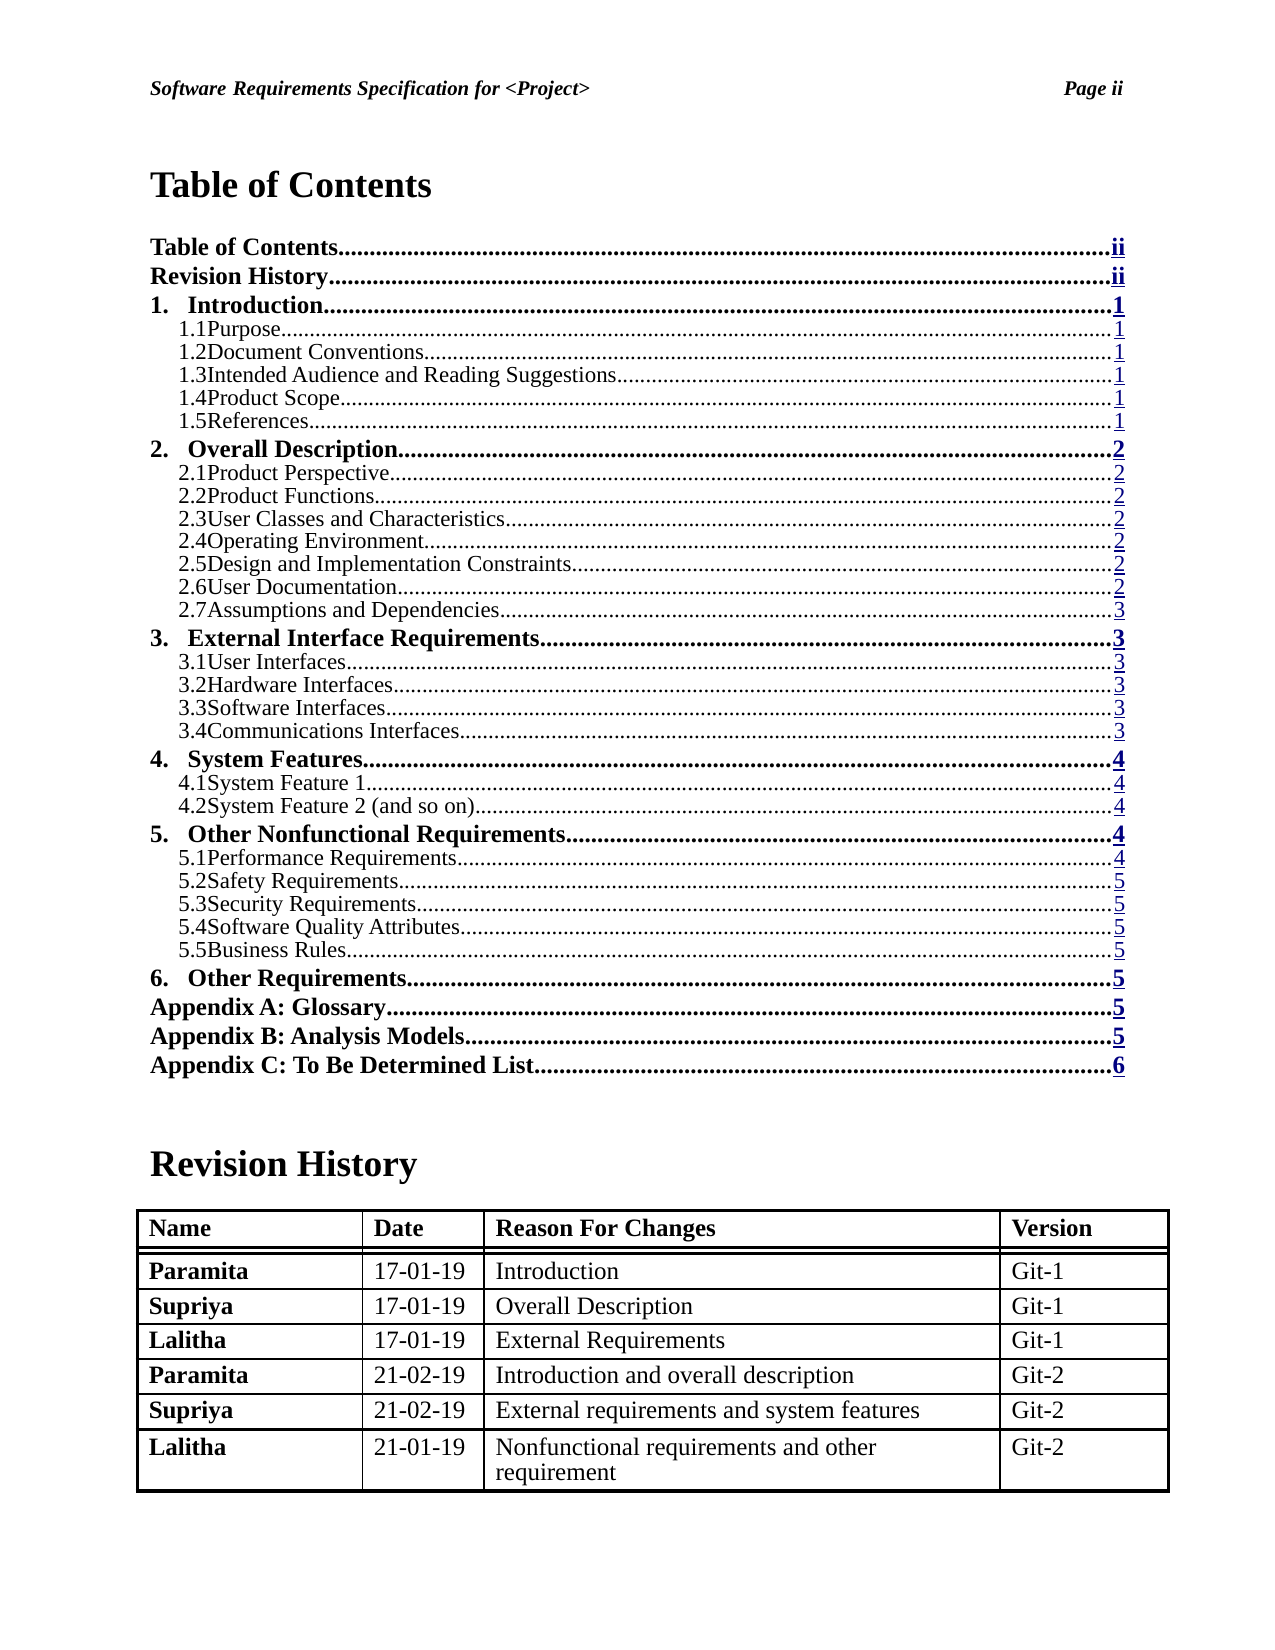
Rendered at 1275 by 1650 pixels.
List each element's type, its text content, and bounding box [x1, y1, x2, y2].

text 5. Other Nonfunctional Requirements 4 [150, 824, 1125, 847]
table_cell 21-02-19 [363, 1360, 483, 1393]
text 5.1 Performance Requirements 4 [178, 847, 1125, 870]
text 3.3 Software Interfaces 3 [178, 697, 1125, 720]
table_cell Introduction and overall description [485, 1360, 999, 1393]
table_cell Supriya [139, 1395, 362, 1428]
text Revision History ii [150, 266, 1125, 289]
table_cell Git-1 [1001, 1290, 1167, 1323]
table_cell Git-2 [1001, 1395, 1167, 1428]
text Revision History [150, 1141, 1125, 1184]
text 3.2 Hardware Interfaces 3 [178, 674, 1125, 697]
text 1.4 Product Scope 1 [178, 387, 1125, 410]
table_cell 21-02-19 [363, 1395, 483, 1428]
table_header Date [363, 1212, 483, 1246]
table_cell Git-1 [1001, 1325, 1167, 1358]
text 3.1 User Interfaces 3 [178, 651, 1125, 674]
table_header Reason For Changes [485, 1212, 999, 1246]
text 4.1 System Feature 1 4 [178, 772, 1125, 795]
table_header Version [1001, 1212, 1167, 1246]
text 2. Overall Description 2 [150, 439, 1125, 462]
text 1.1 Purpose 1 [178, 318, 1125, 341]
table_cell 17-01-19 [363, 1255, 483, 1288]
text 3.4 Communications Interfaces 3 [178, 720, 1125, 743]
text 1. Introduction 1 [150, 295, 1125, 318]
table_cell Paramita [139, 1255, 362, 1288]
text 6. Other Requirements 5 [150, 968, 1125, 991]
text 4.2 System Feature 2 (and so on) 4 [178, 795, 1125, 818]
table_cell Git-2 [1001, 1431, 1167, 1489]
text 2.1 Product Perspective 2 [178, 462, 1125, 485]
text 2.7 Assumptions and Dependencies 3 [178, 599, 1125, 622]
text 5.2 Safety Requirements 5 [178, 870, 1125, 893]
text 2.5 Design and Implementation Constraints 2 [178, 553, 1125, 576]
table_cell Lalitha [139, 1325, 362, 1358]
text Table of Contents [150, 162, 1125, 206]
text 1.3 Intended Audience and Reading Suggestions 1 [178, 364, 1125, 387]
table_cell Lalitha [139, 1431, 362, 1489]
text 5.4 Software Quality Attributes 5 [178, 916, 1125, 939]
text 2.4 Operating Environment 2 [178, 531, 1125, 553]
text 1.2 Document Conventions 1 [178, 341, 1125, 364]
table_cell Git-2 [1001, 1360, 1167, 1393]
text 2.2 Product Functions 2 [178, 485, 1125, 508]
text 5.3 Security Requirements 5 [178, 893, 1125, 916]
text Table of Contents ii [150, 237, 1125, 260]
table_header Name [139, 1212, 362, 1246]
table_cell External requirements and system features [485, 1395, 999, 1428]
text 5.5 Business Rules 5 [178, 939, 1125, 962]
text 3. External Interface Requirements 3 [150, 628, 1125, 651]
table_cell 17-01-19 [363, 1290, 483, 1323]
table_cell Introduction [485, 1255, 999, 1288]
text 1.5 References 1 [178, 410, 1125, 433]
text 4. System Features 4 [150, 749, 1125, 772]
text Appendix A: Glossary 5 [150, 997, 1125, 1020]
table_cell Overall Description [485, 1290, 999, 1323]
table_cell 21-01-19 [363, 1431, 483, 1489]
text 2.3 User Classes and Characteristics 2 [178, 508, 1125, 531]
table_cell Supriya [139, 1290, 362, 1323]
table_cell Paramita [139, 1360, 362, 1393]
text 2.6 User Documentation 2 [178, 576, 1125, 599]
table_cell External Requirements [485, 1325, 999, 1358]
table_cell Nonfunctional requirements and other requirement [485, 1431, 999, 1489]
text Appendix C: To Be Determined List 6 [150, 1056, 1125, 1078]
table_cell Git-1 [1001, 1255, 1167, 1288]
table_cell 17-01-19 [363, 1325, 483, 1358]
text Appendix B: Analysis Models 5 [150, 1026, 1125, 1049]
